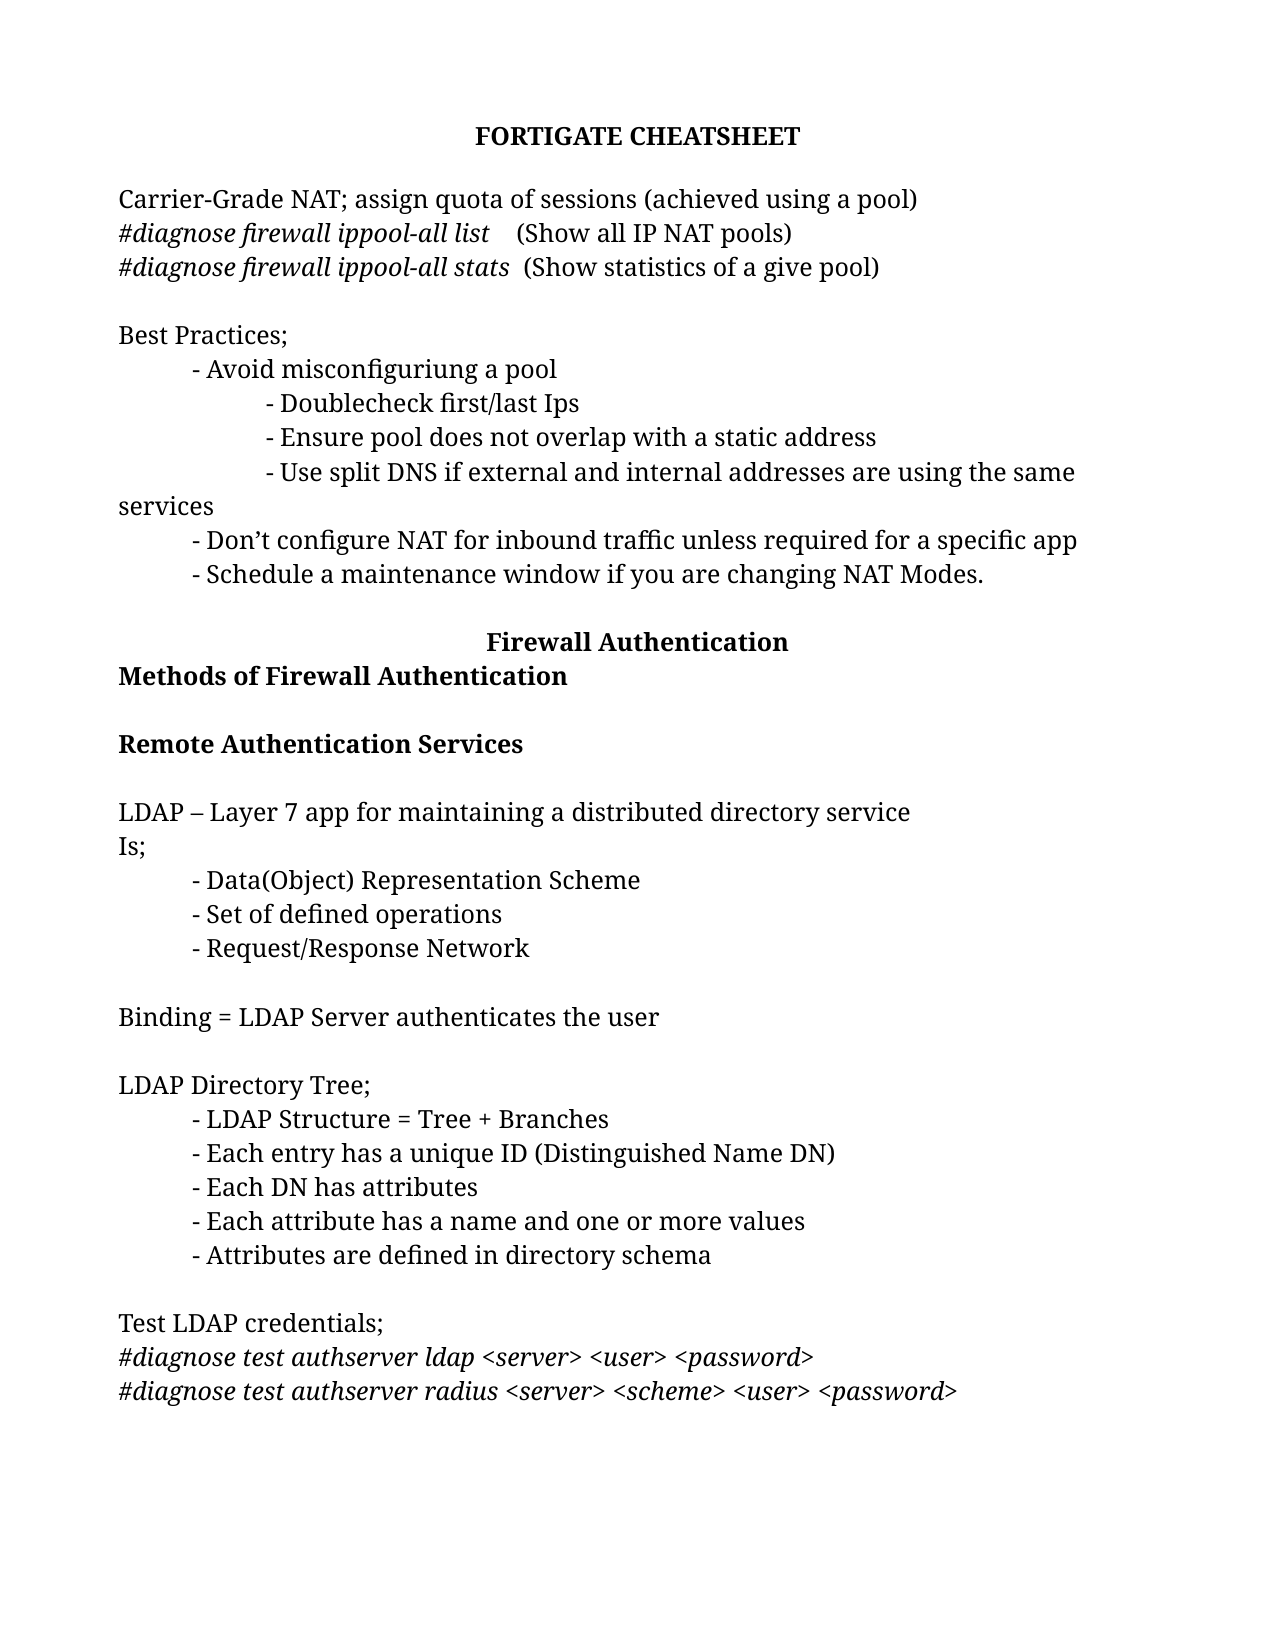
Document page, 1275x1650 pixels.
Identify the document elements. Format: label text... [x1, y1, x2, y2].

text - Schedule a maintenance window if you are changing NAT Modes. [118, 556, 1157, 590]
text - Don’t configure NAT for inbound traffic unless required for a specific app [118, 522, 1157, 556]
text Methods of Firewall Authentication [118, 658, 1157, 693]
text Binding = LDAP Server authenticates the user [118, 999, 1157, 1033]
text - Each entry has a unique ID (Distinguished Name DN) [118, 1135, 1157, 1169]
text Remote Authentication Services [118, 727, 1157, 761]
text LDAP – Layer 7 app for maintaining a distributed directory service [118, 795, 1157, 829]
text - Each DN has attributes [118, 1169, 1157, 1203]
text - Avoid misconfiguriung a pool [118, 352, 1157, 386]
text Test LDAP credentials; [118, 1306, 1157, 1340]
text Firewall Authentication [118, 624, 1157, 658]
text - Attributes are defined in directory schema [118, 1238, 1157, 1272]
text Is; [118, 829, 1157, 863]
text - Set of defined operations [118, 897, 1157, 931]
text - Each attribute has a name and one or more values [118, 1203, 1157, 1238]
text - LDAP Structure = Tree + Branches [118, 1101, 1157, 1135]
text - Doublecheck first/last Ips [118, 386, 1157, 420]
text Carrier-Grade NAT; assign quota of sessions (achieved using a pool) [118, 182, 1157, 216]
text #diagnose test authserver radius <server> <scheme> <user> <password> [118, 1374, 1157, 1408]
text Best Practices; [118, 318, 1157, 352]
text LDAP Directory Tree; [118, 1067, 1157, 1101]
text - Data(Object) Representation Scheme [118, 863, 1157, 897]
text #diagnose firewall ippool-all list (Show all IP NAT pools) [118, 216, 1157, 250]
text #diagnose test authserver ldap <server> <user> <password> [118, 1340, 1157, 1374]
text - Use split DNS if external and internal addresses are using the same services [118, 454, 1157, 522]
text - Request/Response Network [118, 931, 1157, 965]
text - Ensure pool does not overlap with a static address [118, 420, 1157, 454]
text #diagnose firewall ippool-all stats (Show statistics of a give pool) [118, 250, 1157, 284]
